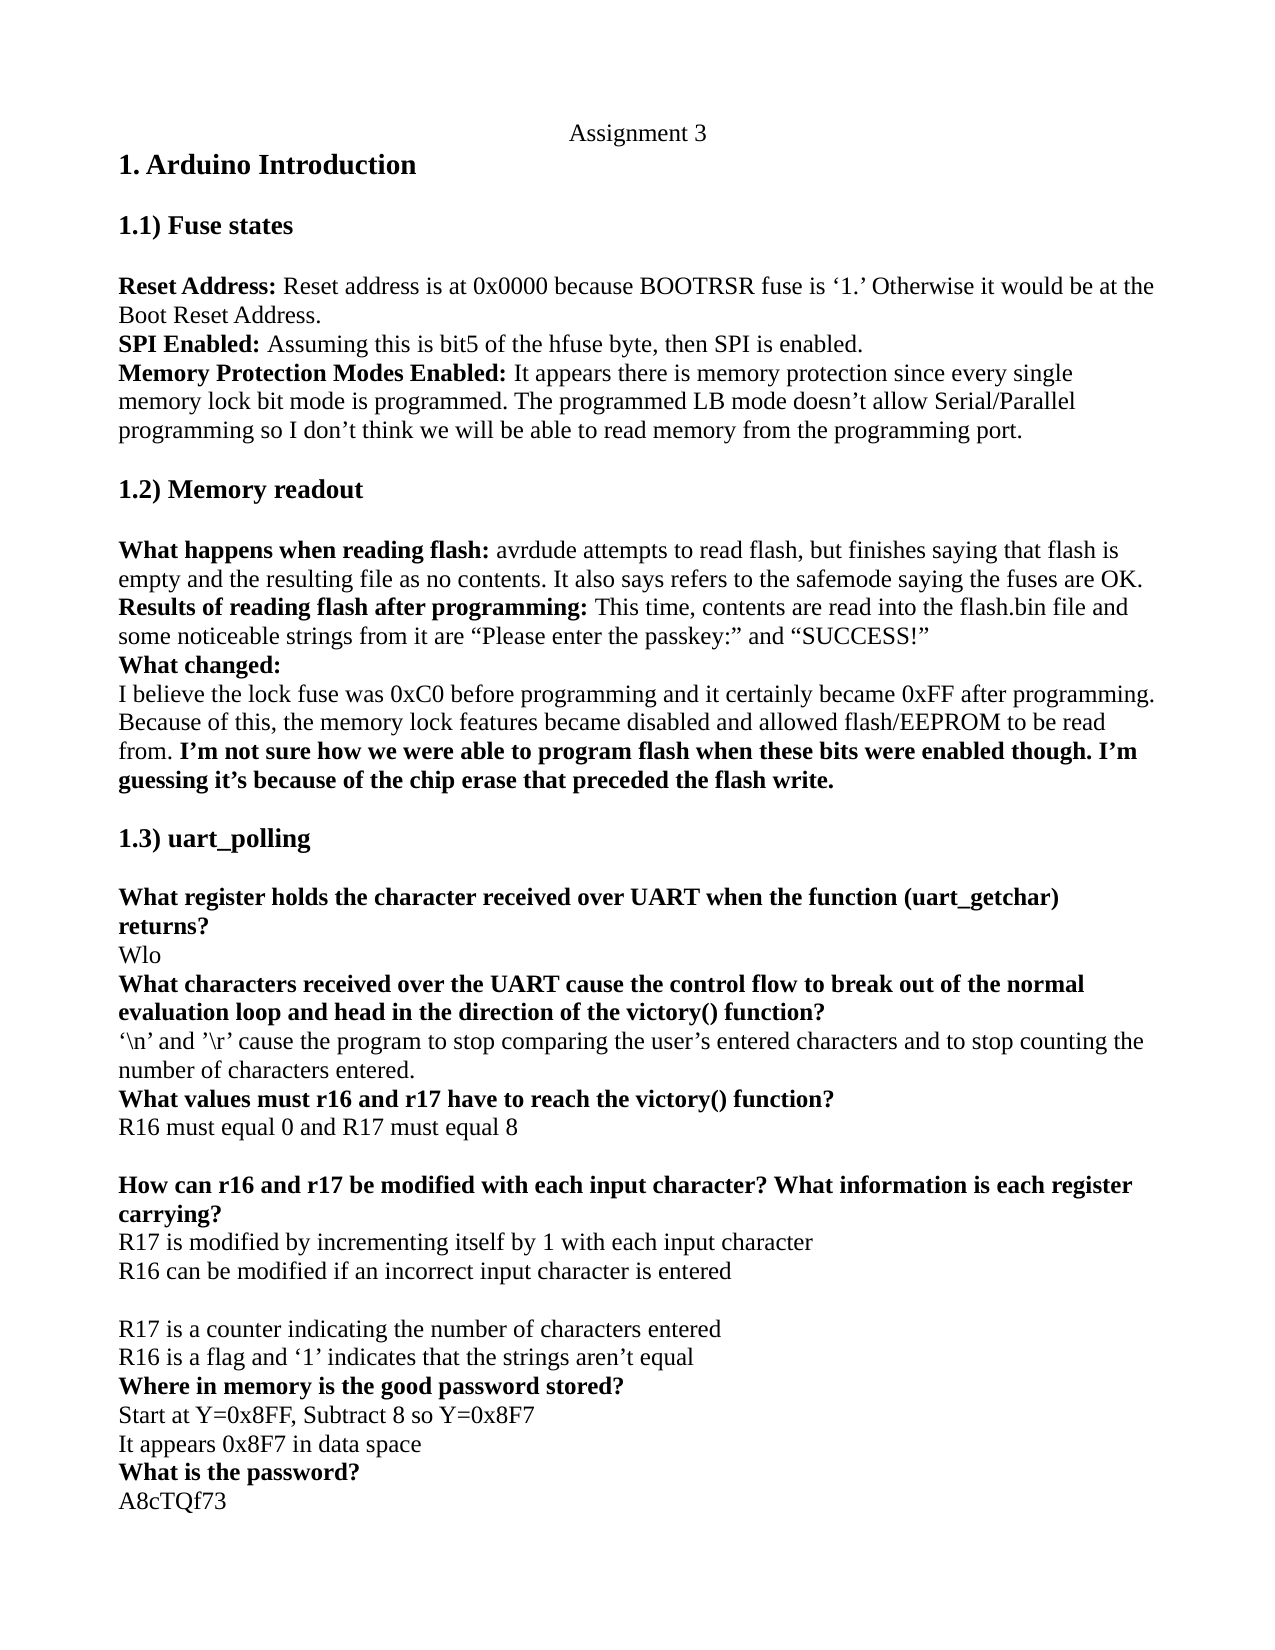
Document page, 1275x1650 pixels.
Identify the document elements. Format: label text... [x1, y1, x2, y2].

text How can r16 and r17 be modified with each input character? What information is each register carrying? [118, 1170, 1157, 1227]
text What register holds the character received over UART when the function (uart_getchar) returns? [118, 882, 1157, 940]
text Reset Address: Reset address is at 0x0000 because BOOTRSR fuse is ‘1.’ Otherwise it would be at the Boot Reset Address. [118, 271, 1157, 329]
text R17 is a counter indicating the number of characters entered [118, 1314, 1157, 1342]
text 1. Arduino Introduction [118, 147, 1157, 180]
text What is the password? [118, 1457, 1157, 1486]
text What values must r16 and r17 have to reach the victory() function? [118, 1084, 1157, 1112]
text Wlo [118, 940, 1157, 969]
text R17 is modified by incrementing itself by 1 with each input character [118, 1227, 1157, 1256]
text 1.3) uart_polling [118, 822, 1157, 854]
text It appears 0x8F7 in data space [118, 1429, 1157, 1457]
text ‘\n’ and ’\r’ cause the program to stop comparing the user’s entered characters and to stop counting the number of characters entered. [118, 1026, 1157, 1084]
text Where in memory is the good password stored? [118, 1371, 1157, 1400]
text Results of reading flash after programming: This time, contents are read into the flash.bin file and some noticeable strings from it are “Please enter the passkey:” and “SUCCESS!” [118, 592, 1157, 650]
text What characters received over the UART cause the control flow to break out of the normal evaluation loop and head in the direction of the victory() function? [118, 969, 1157, 1026]
text Assignment 3 [118, 118, 1157, 147]
text R16 must equal 0 and R17 must equal 8 [118, 1112, 1157, 1141]
text A8cTQf73 [118, 1486, 1157, 1515]
text R16 is a flag and ‘1’ indicates that the strings aren’t equal [118, 1342, 1157, 1371]
text I believe the lock fuse was 0xC0 before programming and it certainly became 0xFF after programming. Because of this, the memory lock features became disabled and allowed flash/EEPROM to be read from. I’m not sure how we were able to program flash when these bits were enabled though. I’m guessing it’s because of the chip erase that preceded the flash write. [118, 679, 1157, 794]
text R16 can be modified if an incorrect input character is entered [118, 1256, 1157, 1285]
text What happens when reading flash: avrdude attempts to read flash, but finishes saying that flash is empty and the resulting file as no contents. It also says refers to the safemode saying the fuses are OK. [118, 535, 1157, 592]
text 1.1) Fuse states [118, 209, 1157, 240]
text Memory Protection Modes Enabled: It appears there is memory protection since every single memory lock bit mode is programmed. The programmed LB mode doesn’t allow Serial/Parallel programming so I don’t think we will be able to read memory from the programming port. [118, 358, 1157, 444]
text SPI Enabled: Assuming this is bit5 of the hfuse byte, then SPI is enabled. [118, 329, 1157, 358]
text 1.2) Memory readout [118, 473, 1157, 504]
text What changed: [118, 650, 1157, 679]
text Start at Y=0x8FF, Subtract 8 so Y=0x8F7 [118, 1400, 1157, 1429]
